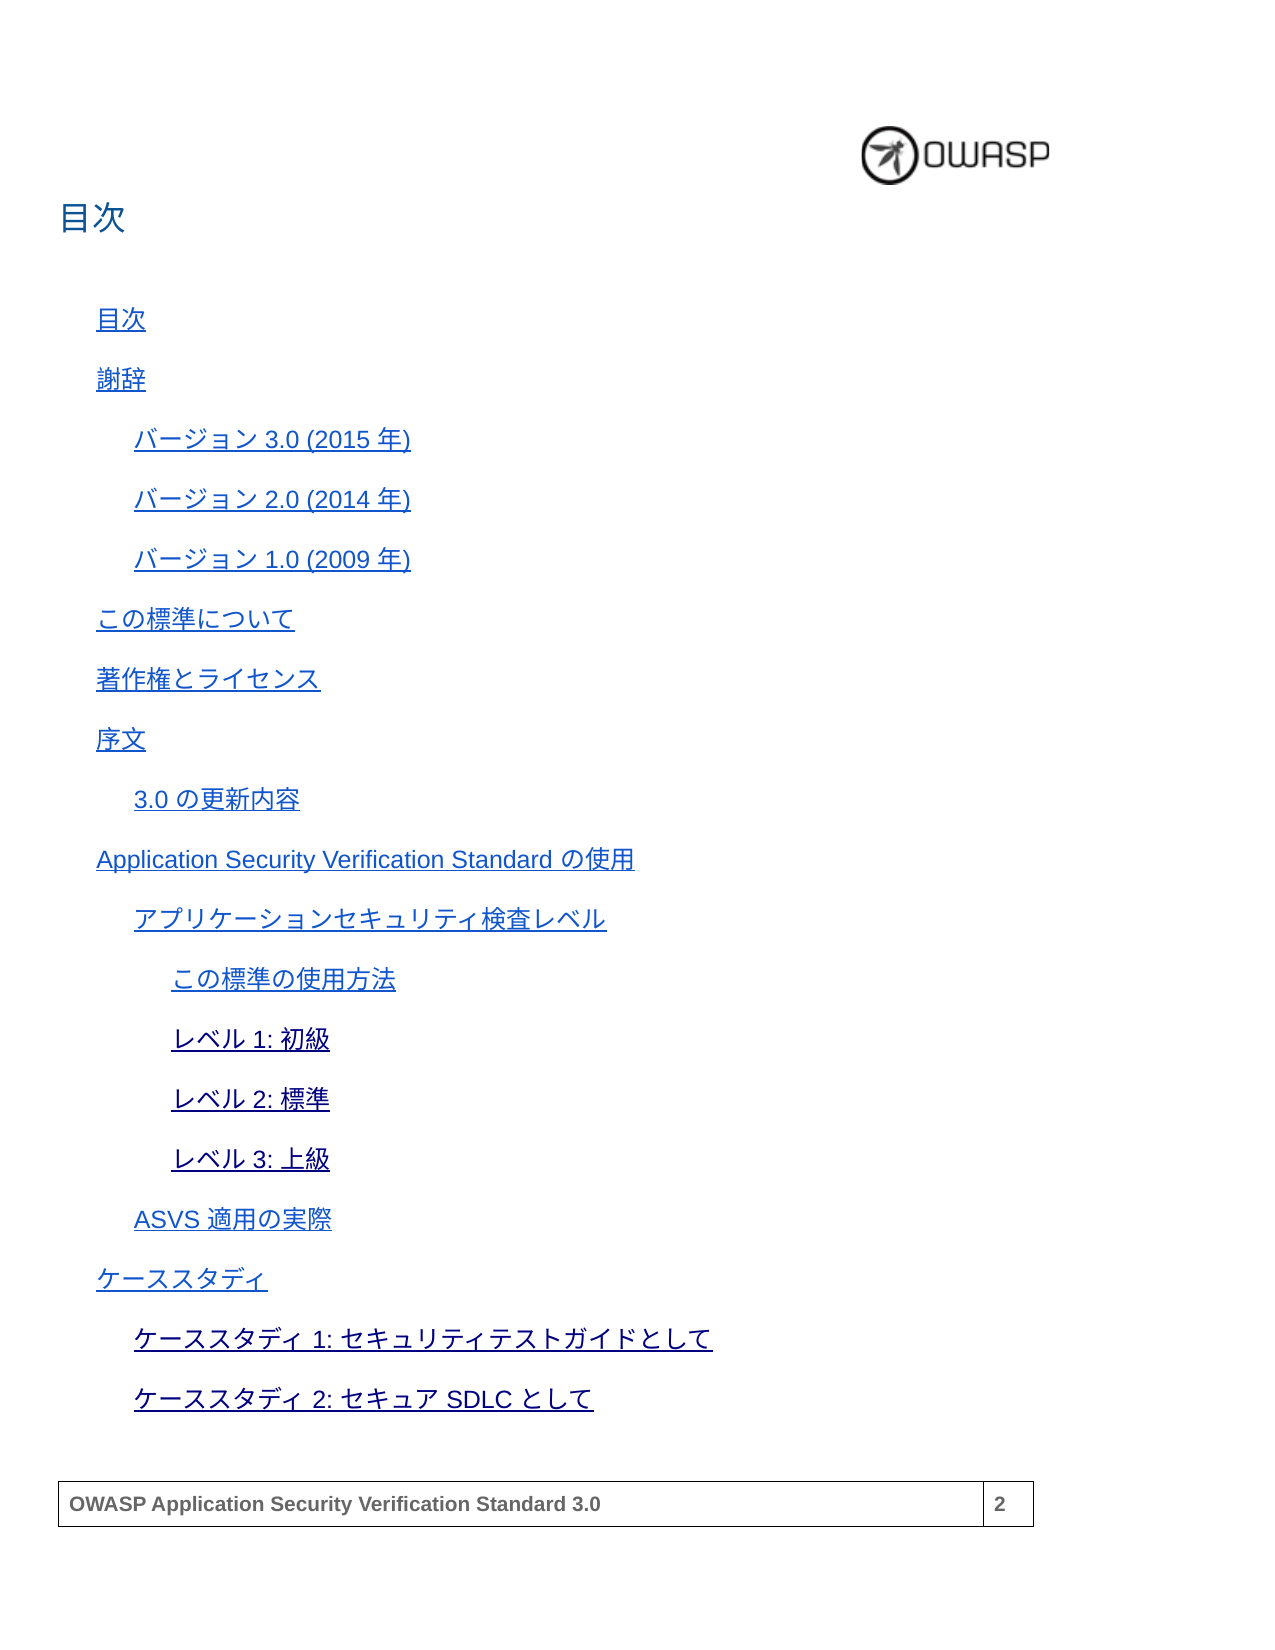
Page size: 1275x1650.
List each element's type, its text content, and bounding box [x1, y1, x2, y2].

text ケーススタディ 2: セキュア SDLC として [133, 1381, 1216, 1416]
text 序文 [96, 721, 1216, 756]
subtitle 目次 [58, 183, 1216, 240]
text この標準について [96, 601, 1216, 636]
text ケーススタディ 1: セキュリティテストガイドとして [133, 1321, 1216, 1356]
text バージョン 2.0 (2014 年) [133, 481, 1216, 516]
text 目次 [96, 301, 1216, 336]
text 著作権とライセンス [96, 661, 1216, 696]
text この標準の使用方法 [171, 961, 1216, 996]
text バージョン 1.0 (2009 年) [133, 541, 1216, 576]
text ASVS 適用の実際 [133, 1201, 1216, 1236]
text ケーススタディ [96, 1261, 1216, 1296]
text Application Security Verification Standard の使用 [96, 841, 1216, 876]
text バージョン 3.0 (2015 年) [133, 421, 1216, 456]
text 3.0 の更新内容 [133, 781, 1216, 816]
text 謝辞 [96, 361, 1216, 396]
text レベル 1: 初級 [171, 1021, 1216, 1056]
text レベル 3: 上級 [171, 1141, 1216, 1176]
picture [861, 126, 1050, 185]
text アプリケーションセキュリティ検査レベル [133, 901, 1216, 936]
text レベル 2: 標準 [171, 1081, 1216, 1116]
